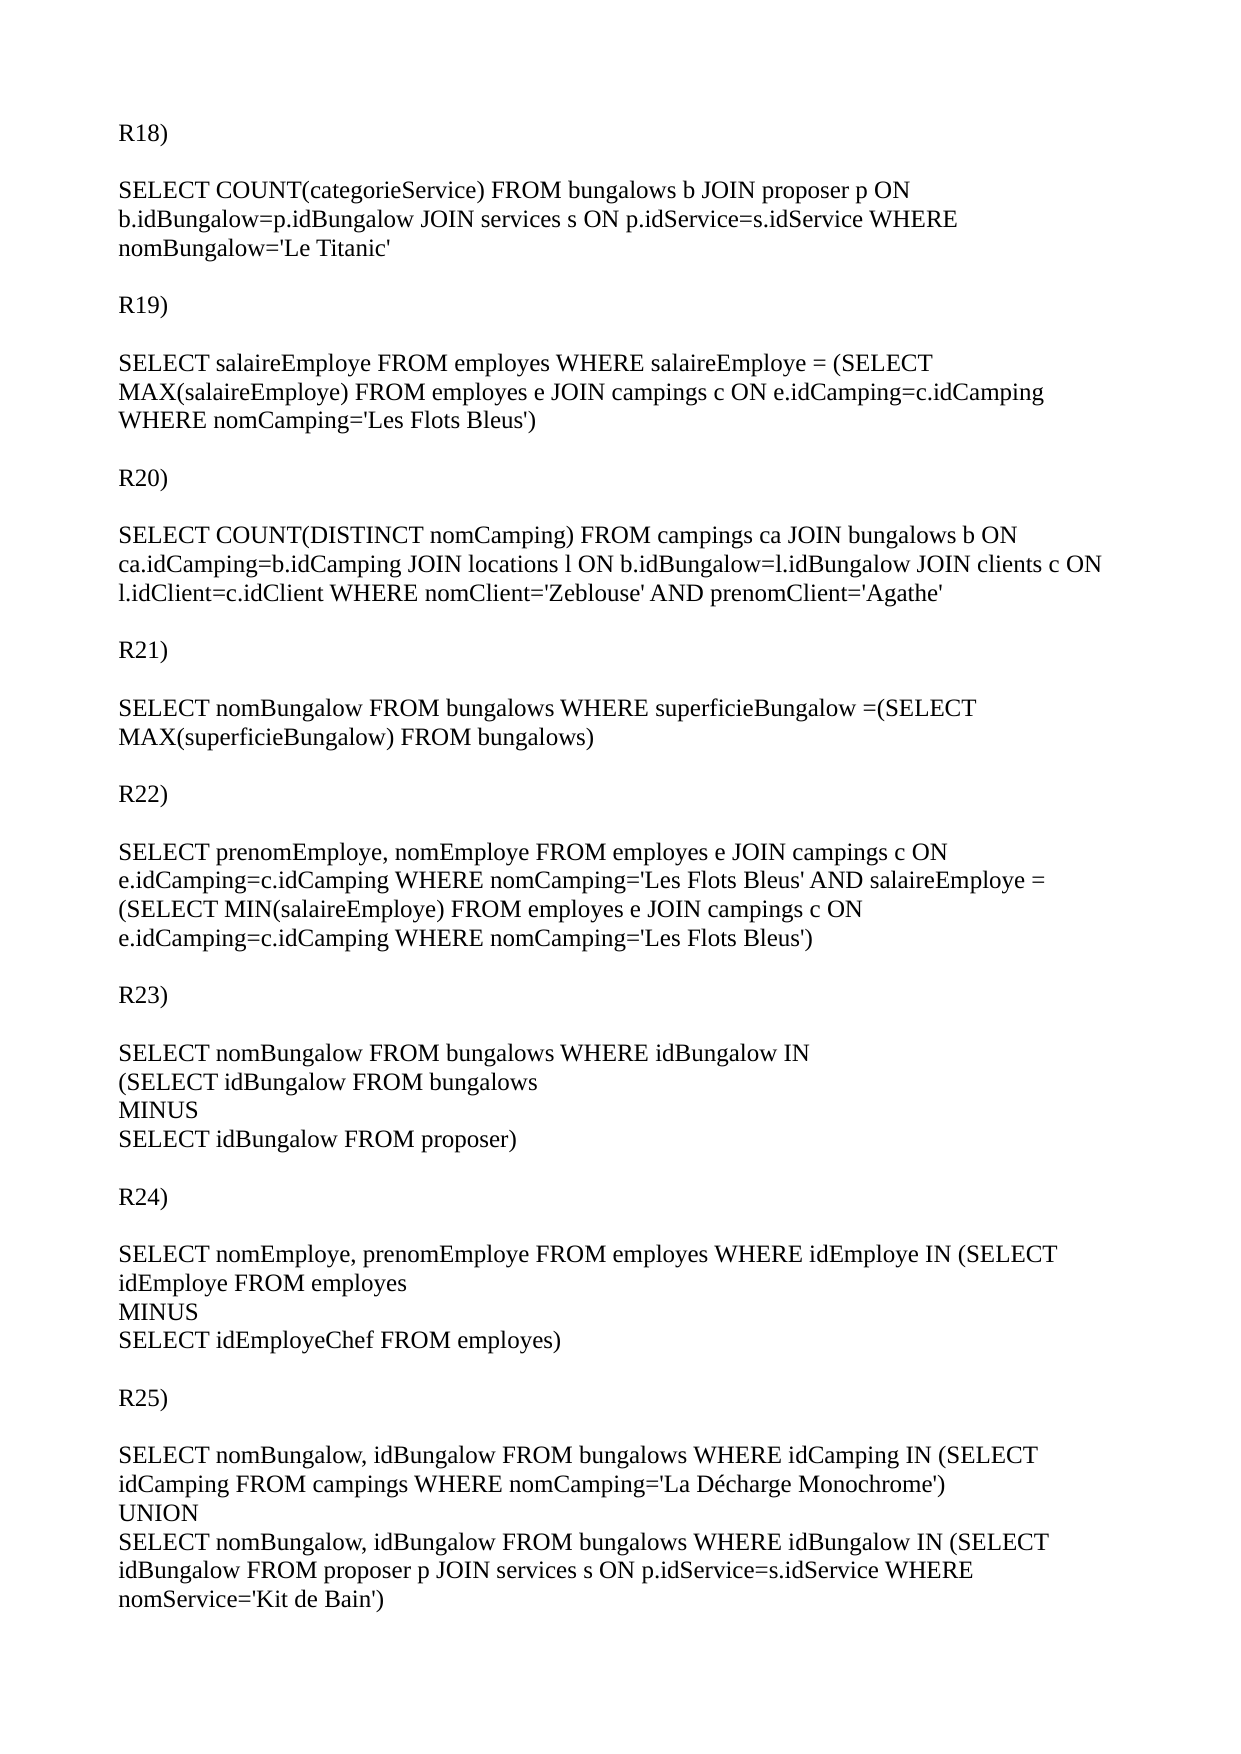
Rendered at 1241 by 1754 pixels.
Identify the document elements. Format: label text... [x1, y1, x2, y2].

text R23) [118, 981, 1122, 1009]
text R19) [118, 291, 1122, 319]
text R21) [118, 636, 1122, 664]
text SELECT COUNT(categorieService) FROM bungalows b JOIN proposer p ON b.idBungalow=p.idBungalow JOIN services s ON p.idService=s.idService WHERE nomBungalow='Le Titanic' [118, 176, 1122, 262]
text R20) [118, 463, 1122, 492]
text SELECT salaireEmploye FROM employes WHERE salaireEmploye = (SELECT MAX(salaireEmploye) FROM employes e JOIN campings c ON e.idCamping=c.idCamping WHERE nomCamping='Les Flots Bleus') [118, 348, 1122, 434]
text SELECT idEmployeChef FROM employes) [118, 1326, 1122, 1354]
text R18) [118, 118, 1122, 147]
text R24) [118, 1182, 1122, 1211]
text R22) [118, 779, 1122, 808]
text (SELECT idBungalow FROM bungalows [118, 1067, 1122, 1096]
text SELECT nomEmploye, prenomEmploye FROM employes WHERE idEmploye IN (SELECT idEmploye FROM employes [118, 1239, 1122, 1297]
text MINUS [118, 1297, 1122, 1326]
text SELECT nomBungalow, idBungalow FROM bungalows WHERE idCamping IN (SELECT idCamping FROM campings WHERE nomCamping='La Décharge Monochrome') [118, 1441, 1122, 1498]
text UNION [118, 1498, 1122, 1527]
text SELECT nomBungalow FROM bungalows WHERE superficieBungalow =(SELECT MAX(superficieBungalow) FROM bungalows) [118, 693, 1122, 751]
text SELECT nomBungalow FROM bungalows WHERE idBungalow IN [118, 1038, 1122, 1067]
text SELECT prenomEmploye, nomEmploye FROM employes e JOIN campings c ON e.idCamping=c.idCamping WHERE nomCamping='Les Flots Bleus' AND salaireEmploye = (SELECT MIN(salaireEmploye) FROM employes e JOIN campings c ON e.idCamping=c.idCamping WHERE nomCamping='Les Flots Bleus') [118, 837, 1122, 952]
text R25) [118, 1383, 1122, 1412]
text SELECT COUNT(DISTINCT nomCamping) FROM campings ca JOIN bungalows b ON ca.idCamping=b.idCamping JOIN locations l ON b.idBungalow=l.idBungalow JOIN clients c ON l.idClient=c.idClient WHERE nomClient='Zeblouse' AND prenomClient='Agathe' [118, 521, 1122, 607]
text MINUS [118, 1096, 1122, 1124]
text SELECT nomBungalow, idBungalow FROM bungalows WHERE idBungalow IN (SELECT idBungalow FROM proposer p JOIN services s ON p.idService=s.idService WHERE nomService='Kit de Bain') [118, 1527, 1122, 1613]
text SELECT idBungalow FROM proposer) [118, 1124, 1122, 1153]
